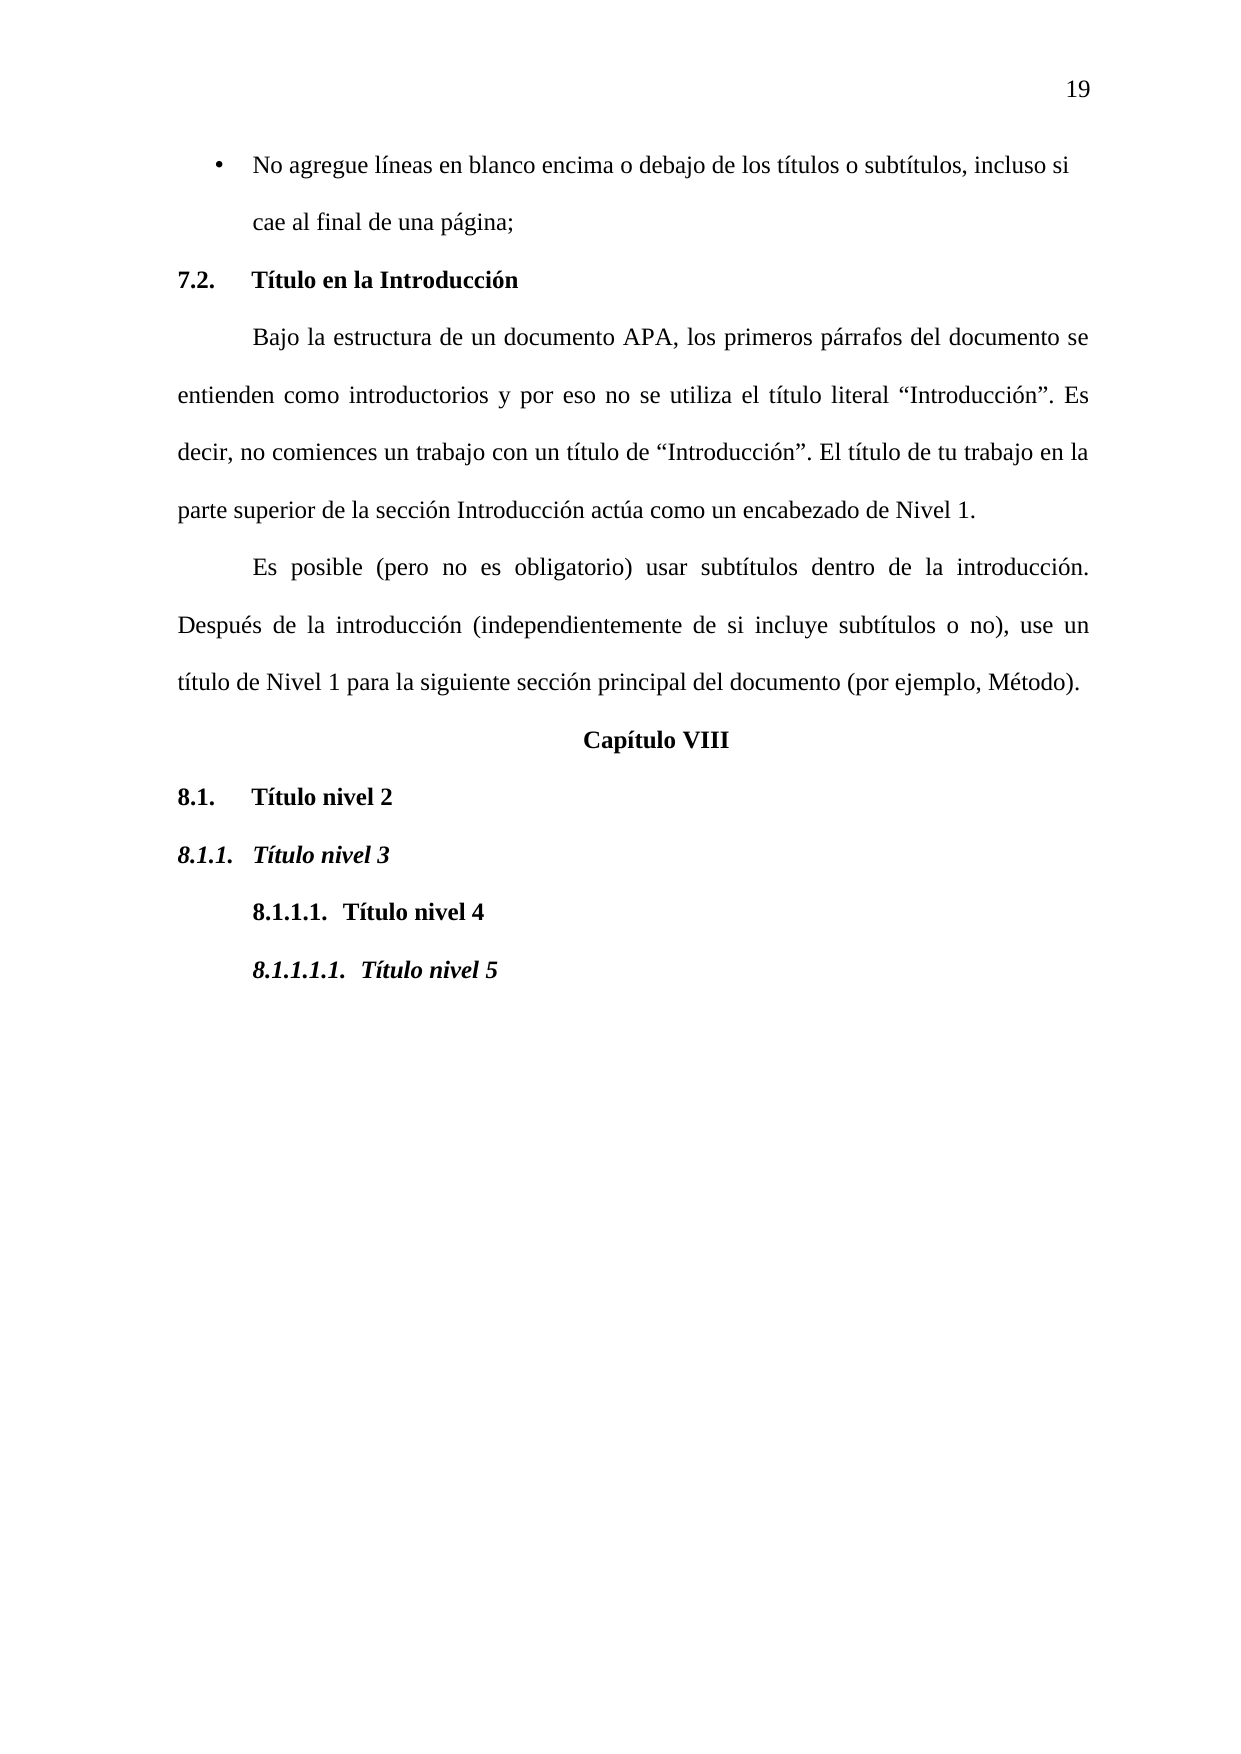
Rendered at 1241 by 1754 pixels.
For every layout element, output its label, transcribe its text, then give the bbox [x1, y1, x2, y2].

subtitle Título nivel 3 [177, 840, 1090, 869]
text Bajo la estructura de un documento APA, los primeros párrafos del documento se entienden como introductorios y por eso no se utiliza el título literal “Introducción”. Es decir, no comiences un trabajo con un título de “Introducción”. El título de tu trabajo en la parte superior de la sección Introducción actúa como un encabezado de Nivel 1. [177, 322, 1090, 380]
text Bajo la estructura de un documento APA, los primeros párrafos del documento se entienden como introductorios y por eso no se utiliza el título literal “Introducción”. Es decir, no comiences un trabajo con un título de “Introducción”. El título de tu trabajo en la parte superior de la sección Introducción actúa como un encabezado de Nivel 1. [177, 466, 1090, 524]
subtitle Título nivel 5 [252, 955, 1090, 984]
text Es posible (pero no es obligatorio) usar subtítulos dentro de la introducción. Después de la introducción (independientemente de si incluye subtítulos o no), use un título de Nivel 1 para la siguiente sección principal del documento (por ejemplo, Método). [177, 552, 1090, 610]
subtitle Título nivel 4 [252, 897, 1090, 926]
subtitle Título nivel 2 [177, 782, 1090, 811]
text Es posible (pero no es obligatorio) usar subtítulos dentro de la introducción. Después de la introducción (independientemente de si incluye subtítulos o no), use un título de Nivel 1 para la siguiente sección principal del documento (por ejemplo, Método). [177, 639, 1090, 696]
text Bajo la estructura de un documento APA, los primeros párrafos del documento se entienden como introductorios y por eso no se utiliza el título literal “Introducción”. Es decir, no comiences un trabajo con un título de “Introducción”. El título de tu trabajo en la parte superior de la sección Introducción actúa como un encabezado de Nivel 1. [177, 409, 1090, 438]
subtitle Capítulo VIII [177, 725, 1090, 754]
subtitle Título en la Introducción [177, 265, 1090, 294]
list No agregue líneas en blanco encima o debajo de los títulos o subtítulos, incluso si cae al final de una página; [215, 150, 1090, 236]
